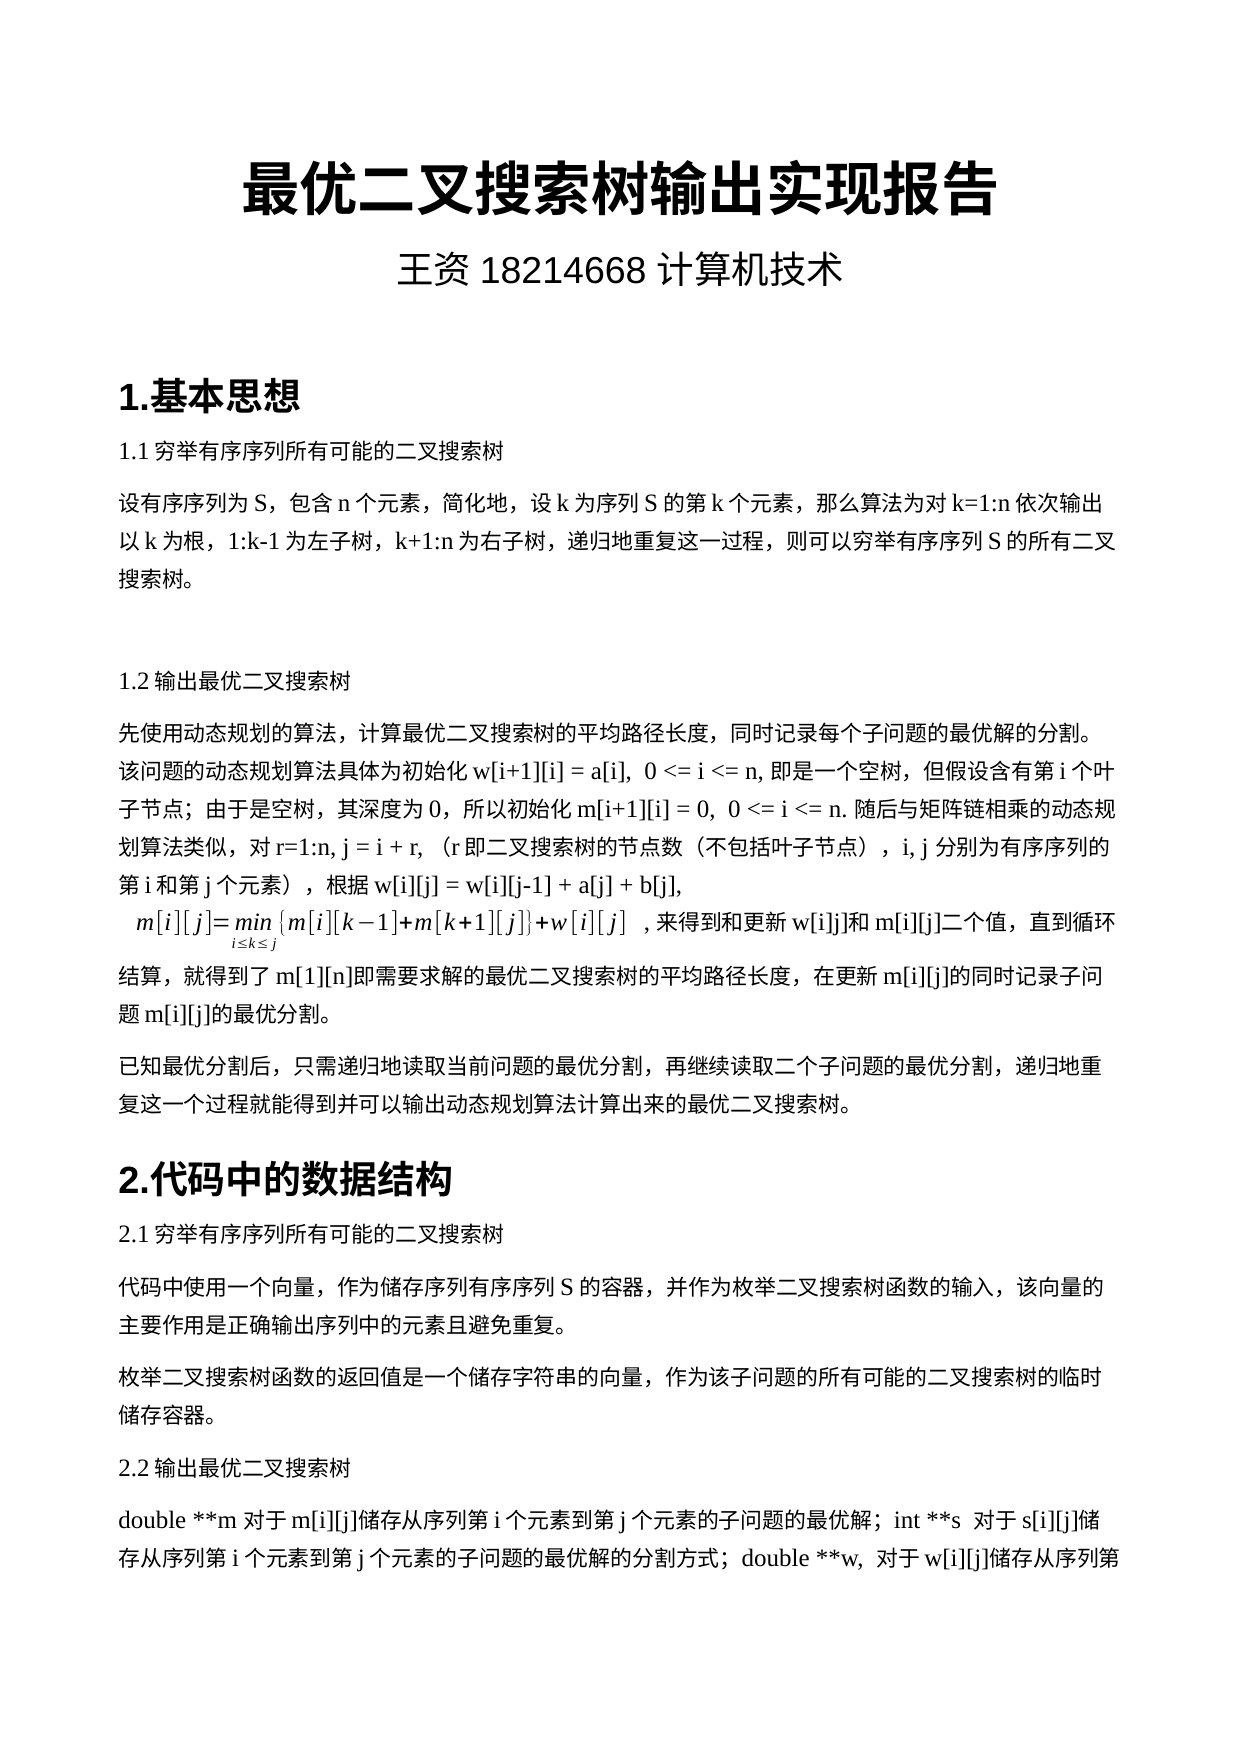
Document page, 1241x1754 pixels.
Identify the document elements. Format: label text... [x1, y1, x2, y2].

text double **m 对于m[i][j]储存从序列第i个元素到第j个元素的子问题的最优解；int **s 对于s[i][j]储存从序列第i个元素到第j个元素的子问题的最优解的分割方式；double **w, 对于w[i][j]储存从序列第 [118, 1503, 1122, 1573]
text 1.2输出最优二叉搜索树 [118, 664, 1122, 695]
text 2.1穷举有序序列所有可能的二叉搜索树 [118, 1217, 1122, 1249]
subtitle 王资 18214668 计算机技术 [118, 240, 1122, 294]
title 最优二叉搜索树输出实现报告 [118, 143, 1122, 228]
text 代码中使用一个向量，作为储存序列有序序列S的容器，并作为枚举二叉搜索树函数的输入，该向量的主要作用是正确输出序列中的元素且避免重复。 [118, 1270, 1122, 1339]
text 设有序序列为S，包含n个元素，简化地，设k为序列S的第k个元素，那么算法为对k=1:n依次输出以k为根，1:k-1为左子树，k+1:n为右子树，递归地重复这一过程，则可以穷举有序序列S的所有二叉搜索树。 [118, 486, 1122, 594]
subtitle 1.基本思想 [118, 366, 1122, 421]
text 已知最优分割后，只需递归地读取当前问题的最优分割，再继续读取二个子问题的最优分割，递归地重复这一个过程就能得到并可以输出动态规划算法计算出来的最优二叉搜索树。 [118, 1049, 1122, 1119]
text 1.1穷举有序序列所有可能的二叉搜索树 [118, 434, 1122, 465]
text 先使用动态规划的算法，计算最优二叉搜索树的平均路径长度，同时记录每个子问题的最优解的分割。该问题的动态规划算法具体为初始化w[i+1][i] = a[i], 0 <= i <= n, 即是一个空树，但假设含有第i个叶子节点；由于是空树，其深度为0，所以初始化m[i+1][i] = 0, 0 <= i <= n. 随后与矩阵链相乘的动态规划算法类似，对r=1:n, j = i + r, （r即二叉搜索树的节点数（不包括叶子节点），i, j 分别为有序序列的第i和第j个元素），根据w[i][j] = w[i][j-1] + a[j] + b[j], , 来得到和更新w[i]j]和m[i][j]二个值，直到循环结算，就得到了m[1][n]即需要求解的最优二叉搜索树的平均路径长度，在更新m[i][j]的同时记录子问题m[i][j]的最优分割。 [118, 716, 1122, 1028]
text 2.2输出最优二叉搜索树 [118, 1451, 1122, 1482]
subtitle 2.代码中的数据结构 [118, 1150, 1122, 1205]
text 枚举二叉搜索树函数的返回值是一个储存字符串的向量，作为该子问题的所有可能的二叉搜索树的临时储存容器。 [118, 1360, 1122, 1430]
